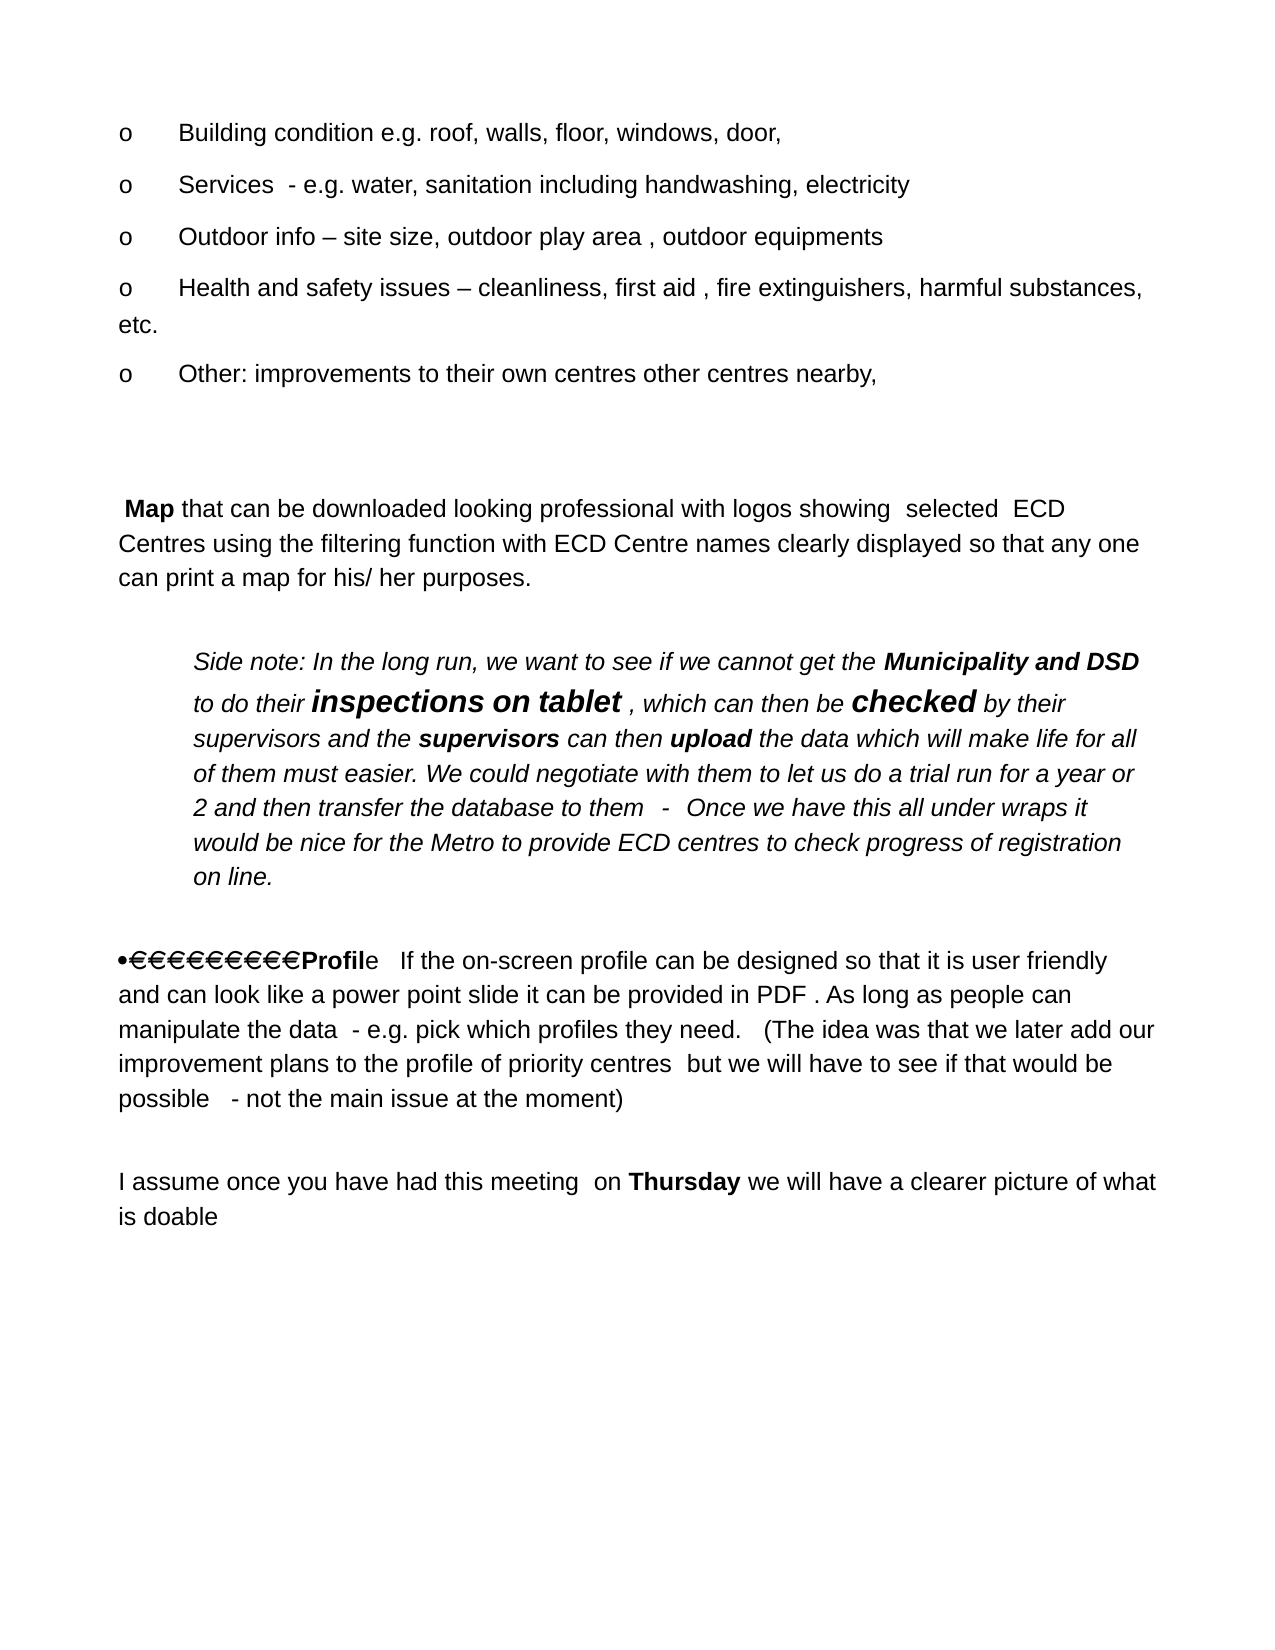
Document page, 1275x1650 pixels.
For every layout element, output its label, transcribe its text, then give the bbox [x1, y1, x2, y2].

text Side note: In the long run, we want to see if we cannot get the Municipality and DSD to do their inspections on tablet , which can then be checked by their supervisors and the supervisors can then upload the data which will make life for all of them must easier. We could negotiate with them to let us do a trial run for a year or 2 and then transfer the database to them - Once we have this all under wraps it would be nice for the Metro to provide ECD centres to check progress of registration on line. [193, 647, 1157, 891]
text o Outdoor info – site size, outdoor play area , outdoor equipments [118, 221, 1157, 252]
text o Building condition e.g. roof, walls, floor, windows, door, [118, 118, 1157, 149]
text o Other: improvements to their own centres other centres nearby, [118, 359, 1157, 390]
text I assume once you have had this meeting on Thursday we will have a clearer picture of what is doable [118, 1167, 1157, 1231]
text o Services - e.g. water, sanitation including handwashing, electricity [118, 170, 1157, 201]
text o Health and safety issues – cleanliness, first aid , fire extinguishers, harmful substances, etc. [118, 273, 1157, 338]
text · Profile If the on-screen profile can be designed so that it is user friendly and can look like a power point slide it can be provided in PDF . As long as people can manipulate the data - e.g. pick which profiles they need. (The idea was that we later add our improvement plans to the profile of priority centres but we will have to see if that would be possible - not the main issue at the moment) [118, 946, 1157, 1112]
text Map that can be downloaded looking professional with logos showing selected ECD Centres using the filtering function with ECD Centre names clearly displayed so that any one can print a map for his/ her purposes. [118, 494, 1157, 592]
